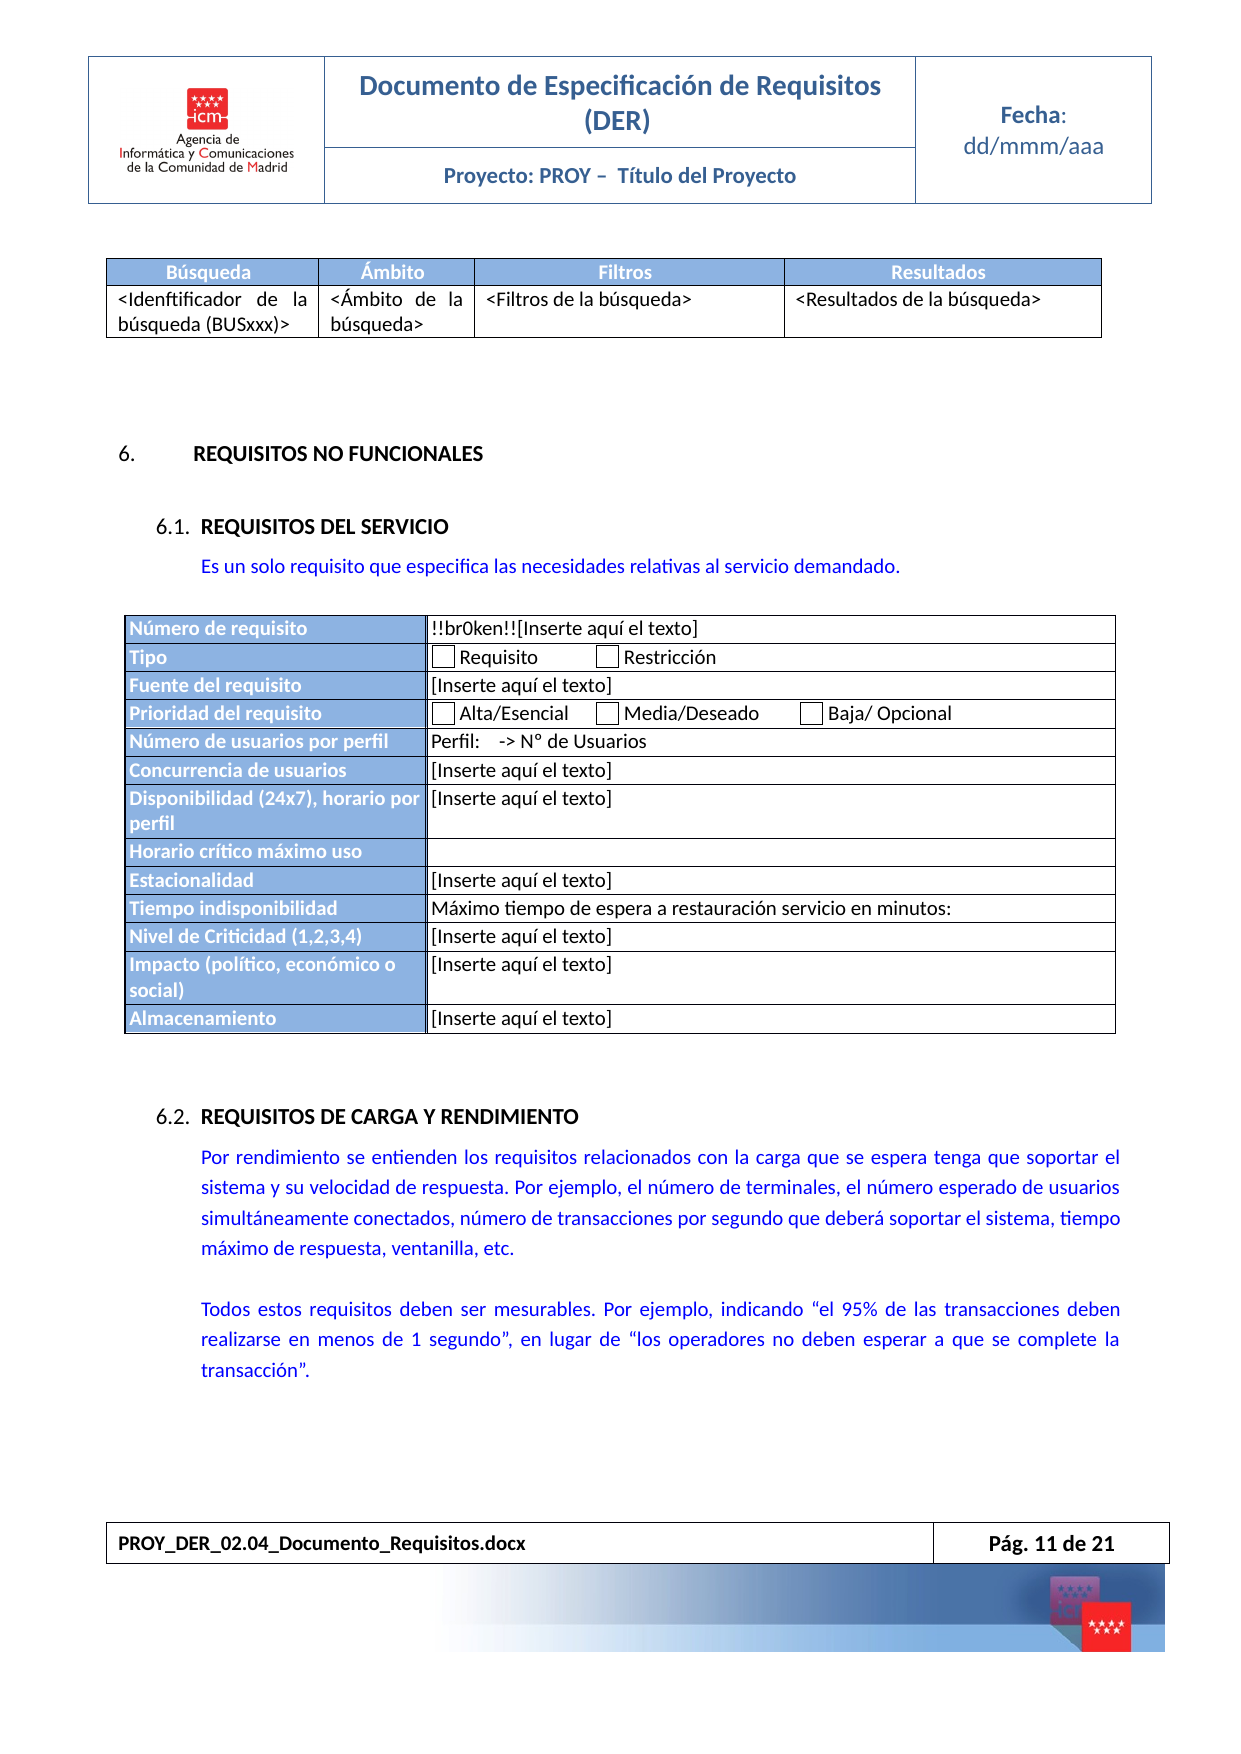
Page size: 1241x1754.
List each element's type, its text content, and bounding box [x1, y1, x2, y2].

table_cell Restricción [588, 644, 1115, 671]
table_cell [Inserte aquí el texto] [428, 923, 1115, 951]
text Todos estos requisitos deben ser mesurables. Por ejemplo, indicando “el 95% de las transacciones deben realizarse en menos de 1 segundo”, en lugar de “los operadores no deben esperar a que se complete la transacción”. [201, 1296, 1122, 1382]
table_cell Impacto (político, económico o social) [126, 952, 425, 1004]
table_cell Número de usuarios por perfil [126, 729, 425, 756]
table_cell Estacionalidad [126, 867, 425, 894]
table_cell Perfil: -> Nº de Usuarios [428, 729, 1115, 756]
picture [118, 1564, 1165, 1652]
table_cell Nivel de Criticidad (1,2,3,4) [126, 923, 425, 951]
table_header !!br0ken!![Inserte aquí el texto] [428, 616, 1115, 643]
subtitle REQUISITOS NO FUNCIONALES [118, 439, 1122, 467]
text Es un solo requisito que especifica las necesidades relativas al servicio demandado. [201, 554, 1122, 579]
table_cell [Inserte aquí el texto] [428, 672, 1115, 699]
table_cell <Idenftificador de la búsqueda (BUSxxx)> [107, 286, 318, 337]
table_cell Media/Deseado [588, 700, 792, 727]
table_cell Alta/Esencial [428, 700, 587, 727]
table_cell [Inserte aquí el texto] [428, 1005, 1115, 1032]
table_cell [428, 839, 1115, 866]
table_header Resultados [785, 259, 1101, 285]
text Por rendimiento se entienden los requisitos relacionados con la carga que se espera tenga que soportar el sistema y su velocidad de respuesta. Por ejemplo, el número de terminales, el número esperado de usuarios simultáneamente conectados, número de transacciones por segundo que deberá soportar el sistema, tiempo máximo de respuesta, ventanilla, etc. [201, 1144, 1122, 1261]
table_cell Almacenamiento [126, 1005, 425, 1032]
table_cell <Resultados de la búsqueda> [785, 286, 1101, 337]
table_cell Tipo [126, 644, 425, 671]
table_cell <Filtros de la búsqueda> [475, 286, 784, 337]
table_header Ámbito [319, 259, 474, 285]
table_cell Requisito [428, 644, 587, 671]
table_cell [Inserte aquí el texto] [428, 757, 1115, 784]
picture [120, 88, 294, 172]
subtitle REQUISITOS DE CARGA Y RENDIMIENTO [156, 1102, 1122, 1130]
table_cell Disponibilidad (24x7), horario por perfil [126, 785, 425, 838]
table_cell [Inserte aquí el texto] [428, 867, 1115, 894]
table_cell [Inserte aquí el texto] [428, 952, 1115, 1004]
table_cell Fuente del requisito [126, 672, 425, 699]
table_cell Concurrencia de usuarios [126, 757, 425, 784]
table_cell [Inserte aquí el texto] [428, 785, 1115, 838]
table_cell Máximo tiempo de espera a restauración servicio en minutos: [428, 895, 1115, 922]
table_header Número de requisito [126, 616, 425, 643]
table_header Búsqueda [107, 259, 318, 285]
table_cell Horario crítico máximo uso [126, 839, 425, 866]
table_cell Baja/ Opcional [792, 700, 1115, 727]
table_cell Prioridad del requisito [126, 700, 425, 727]
table_cell Tiempo indisponibilidad [126, 895, 425, 922]
table_header Filtros [475, 259, 784, 285]
subtitle REQUISITOS DEL SERVICIO [156, 512, 1122, 540]
table_cell <Ámbito de la búsqueda> [319, 286, 474, 337]
